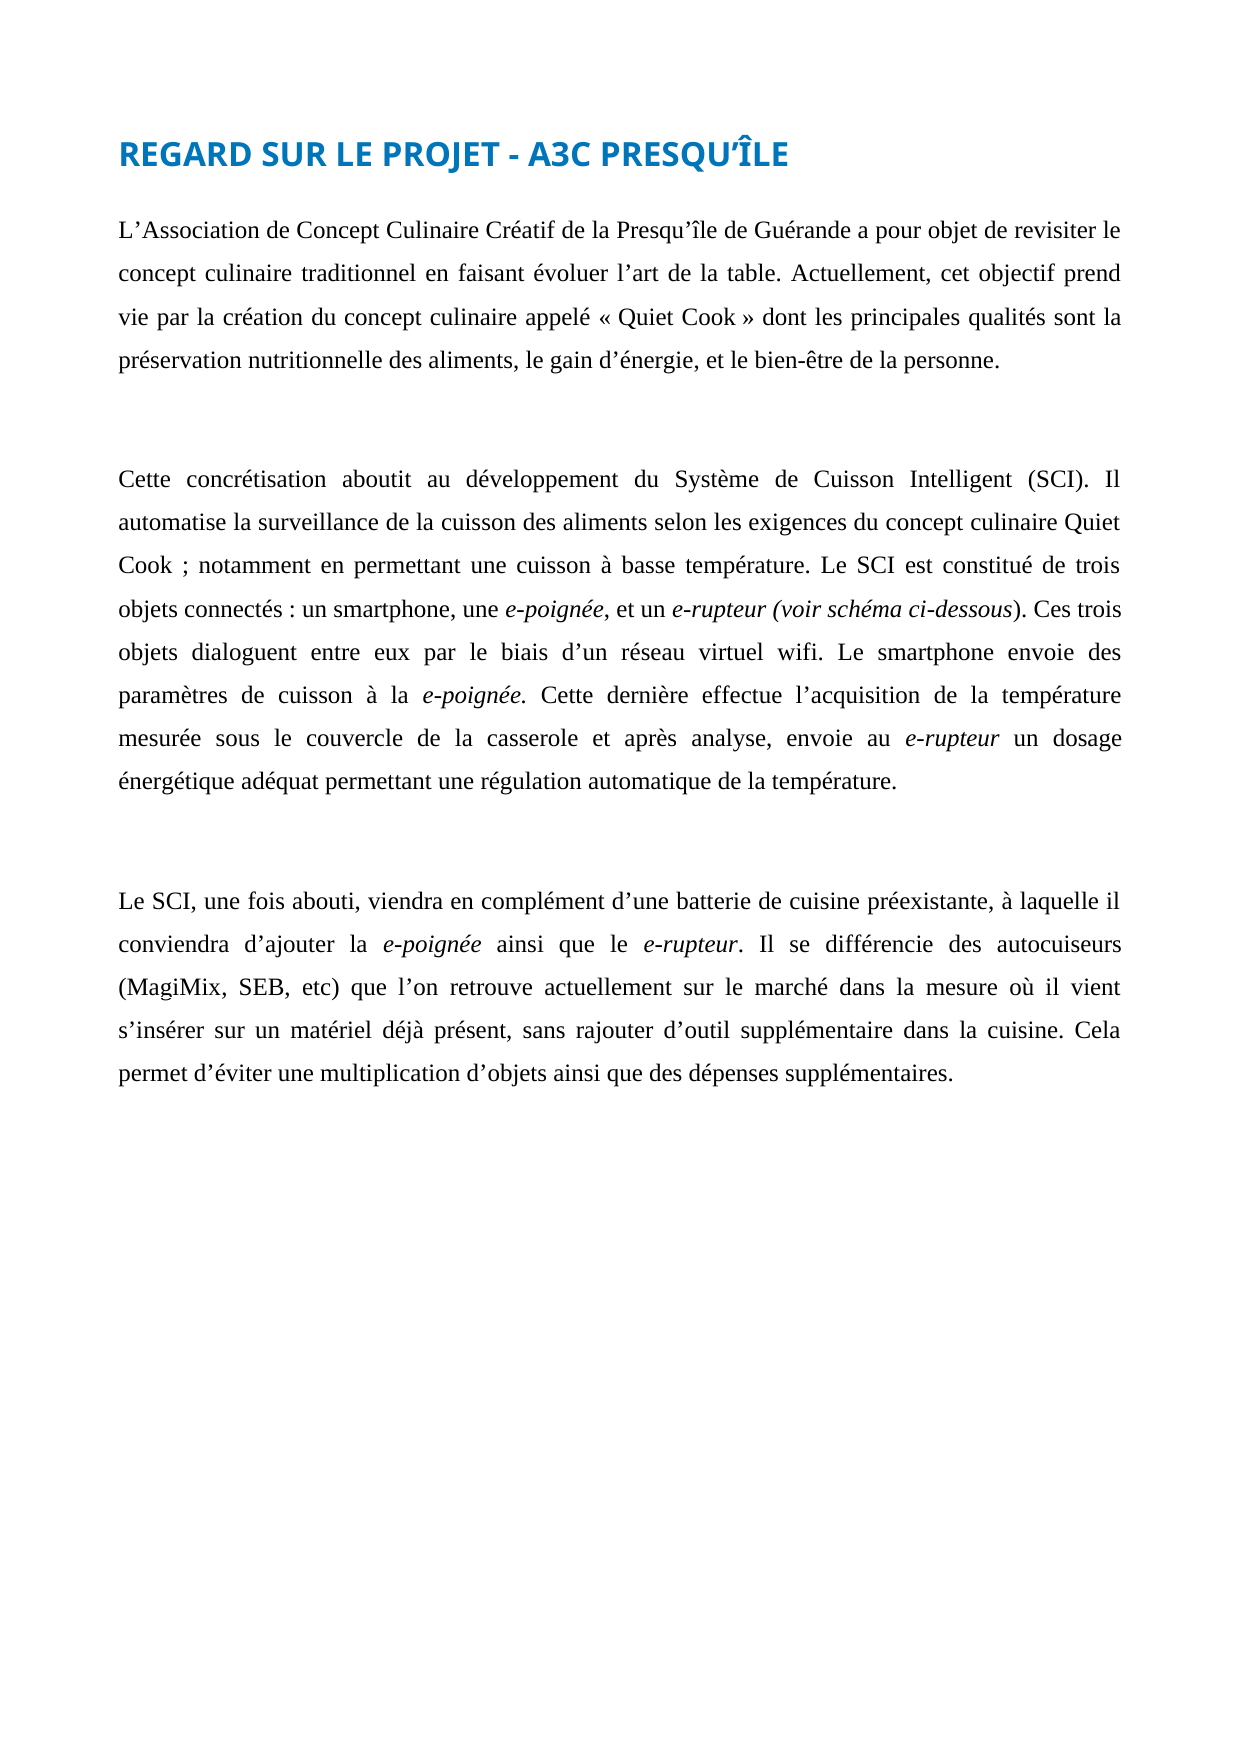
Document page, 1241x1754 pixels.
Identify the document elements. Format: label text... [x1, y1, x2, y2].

text Cette concrétisation aboutit au développement du Système de Cuisson Intelligent (SCI). Il automatise la surveillance de la cuisson des aliments selon les exigences du concept culinaire Quiet Cook ; notamment en permettant une cuisson à basse température. Le SCI est constitué de trois objets connectés : un smartphone, une e-poignée, et un e-rupteur (voir schéma ci-dessous). Ces trois objets dialoguent entre eux par le biais d’un réseau virtuel wifi. Le smartphone envoie des paramètres de cuisson à la e-poignée. Cette dernière effectue l’acquisition de la température mesurée sous le couvercle de la casserole et après analyse, envoie au e-rupteur un dosage énergétique adéquat permettant une régulation automatique de la température. [118, 464, 1122, 795]
text L’Association de Concept Culinaire Créatif de la Presqu’île de Guérande a pour objet de revisiter le concept culinaire traditionnel en faisant évoluer l’art de la table. Actuellement, cet objectif prend vie par la création du concept culinaire appelé « Quiet Cook » dont les principales qualités sont la préservation nutritionnelle des aliments, le gain d’énergie, et le bien-être de la personne. [118, 215, 1122, 373]
text Le SCI, une fois abouti, viendra en complément d’une batterie de cuisine préexistante, à laquelle il conviendra d’ajouter la e-poignée ainsi que le e-rupteur. Il se différencie des autocuiseurs (MagiMix, SEB, etc) que l’on retrouve actuellement sur le marché dans la mesure où il vient s’insérer sur un matériel déjà présent, sans rajouter d’outil supplémentaire dans la cuisine. Cela permet d’éviter une multiplication d’objets ainsi que des dépenses supplémentaires. [118, 886, 1122, 1087]
subtitle REGARD SUR LE PROJET - A3C PRESQU’ÎLE [118, 131, 1122, 176]
